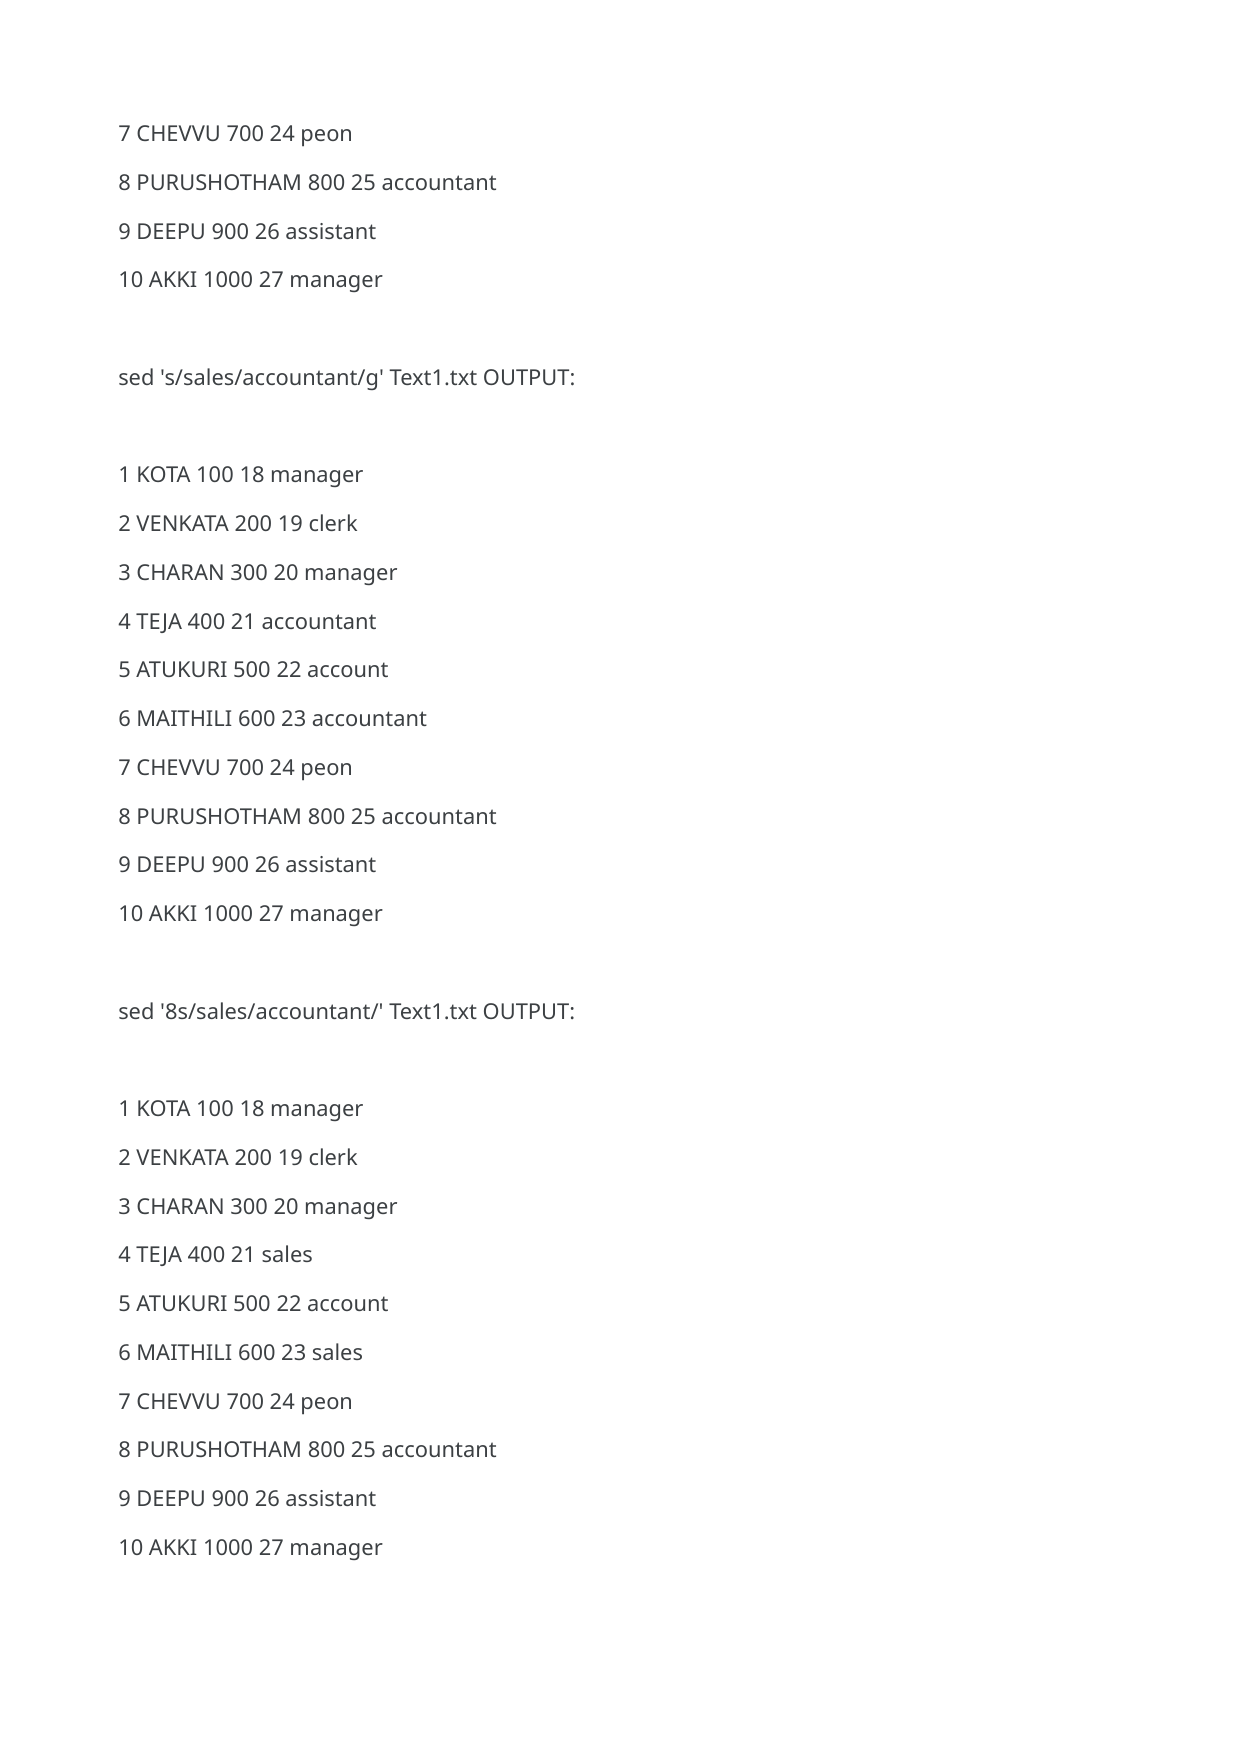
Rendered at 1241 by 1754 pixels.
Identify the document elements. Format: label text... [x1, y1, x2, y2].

text 8 PURUSHOTHAM 800 25 accountant [118, 167, 1122, 197]
text 10 AKKI 1000 27 manager [118, 898, 1122, 928]
text sed '8s/sales/accountant/' Text1.txt OUTPUT: [118, 996, 1122, 1025]
text 3 CHARAN 300 20 manager [118, 557, 1122, 587]
text 7 CHEVVU 700 24 peon [118, 118, 1122, 148]
text 8 PURUSHOTHAM 800 25 accountant [118, 1434, 1122, 1464]
text 9 DEEPU 900 26 assistant [118, 216, 1122, 245]
text 1 KOTA 100 18 manager [118, 459, 1122, 489]
text 10 AKKI 1000 27 manager [118, 1532, 1122, 1562]
text 1 KOTA 100 18 manager [118, 1093, 1122, 1123]
text 5 ATUKURI 500 22 account [118, 654, 1122, 684]
text 8 PURUSHOTHAM 800 25 accountant [118, 801, 1122, 830]
text 2 VENKATA 200 19 clerk [118, 508, 1122, 538]
text 7 CHEVVU 700 24 peon [118, 1386, 1122, 1415]
text 4 TEJA 400 21 sales [118, 1239, 1122, 1269]
text 9 DEEPU 900 26 assistant [118, 849, 1122, 879]
text 4 TEJA 400 21 accountant [118, 606, 1122, 635]
text 5 ATUKURI 500 22 account [118, 1288, 1122, 1318]
text 6 MAITHILI 600 23 sales [118, 1337, 1122, 1367]
text 3 CHARAN 300 20 manager [118, 1191, 1122, 1220]
text sed 's/sales/accountant/g' Text1.txt OUTPUT: [118, 362, 1122, 392]
text 6 MAITHILI 600 23 accountant [118, 703, 1122, 733]
text 2 VENKATA 200 19 clerk [118, 1142, 1122, 1172]
text 10 AKKI 1000 27 manager [118, 264, 1122, 294]
text 7 CHEVVU 700 24 peon [118, 752, 1122, 782]
text 9 DEEPU 900 26 assistant [118, 1483, 1122, 1513]
